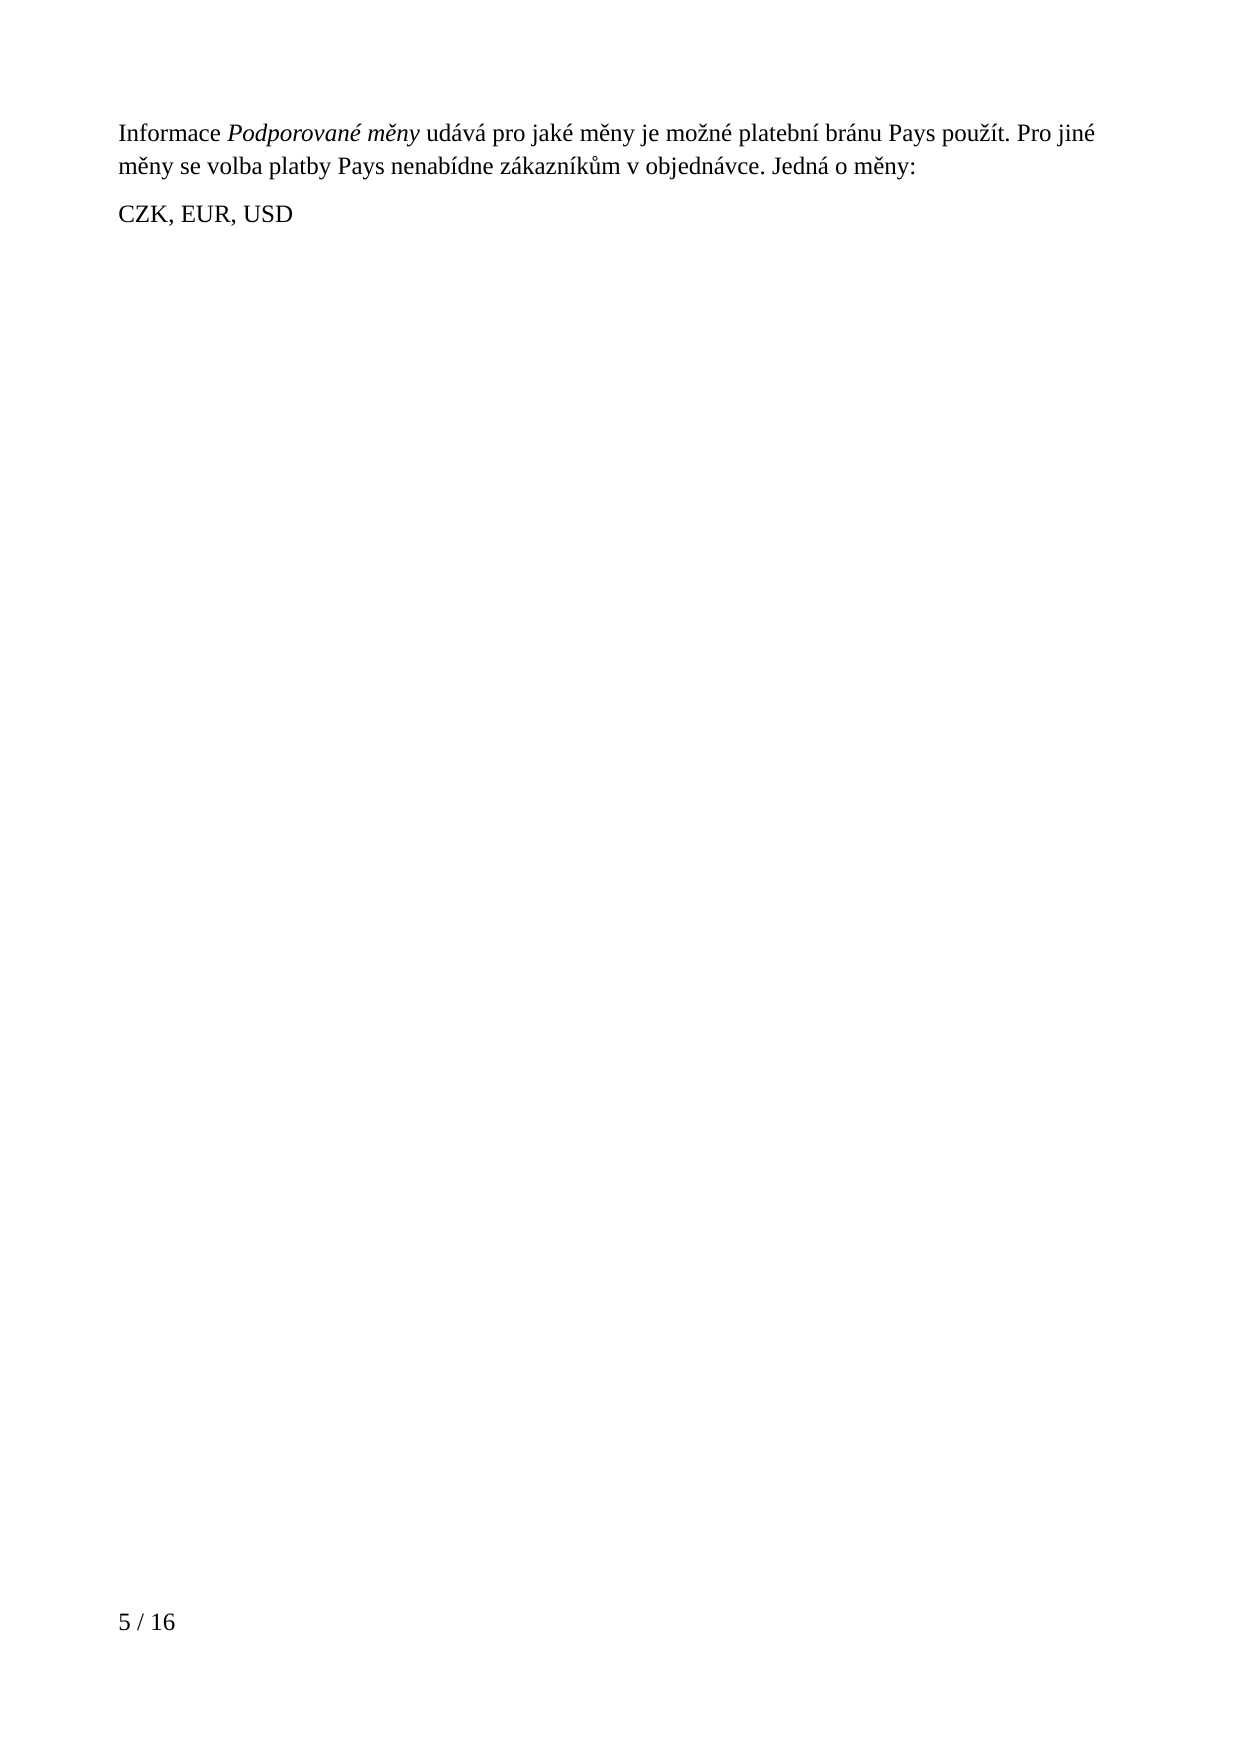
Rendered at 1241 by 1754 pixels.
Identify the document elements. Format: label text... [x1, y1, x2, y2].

text Informace Podporované měny udává pro jaké měny je možné platební bránu Pays použít. Pro jiné měny se volba platby Pays nenabídne zákazníkům v objednávce. Jedná o měny: [118, 118, 1122, 180]
text CZK, EUR, USD [118, 199, 1122, 227]
